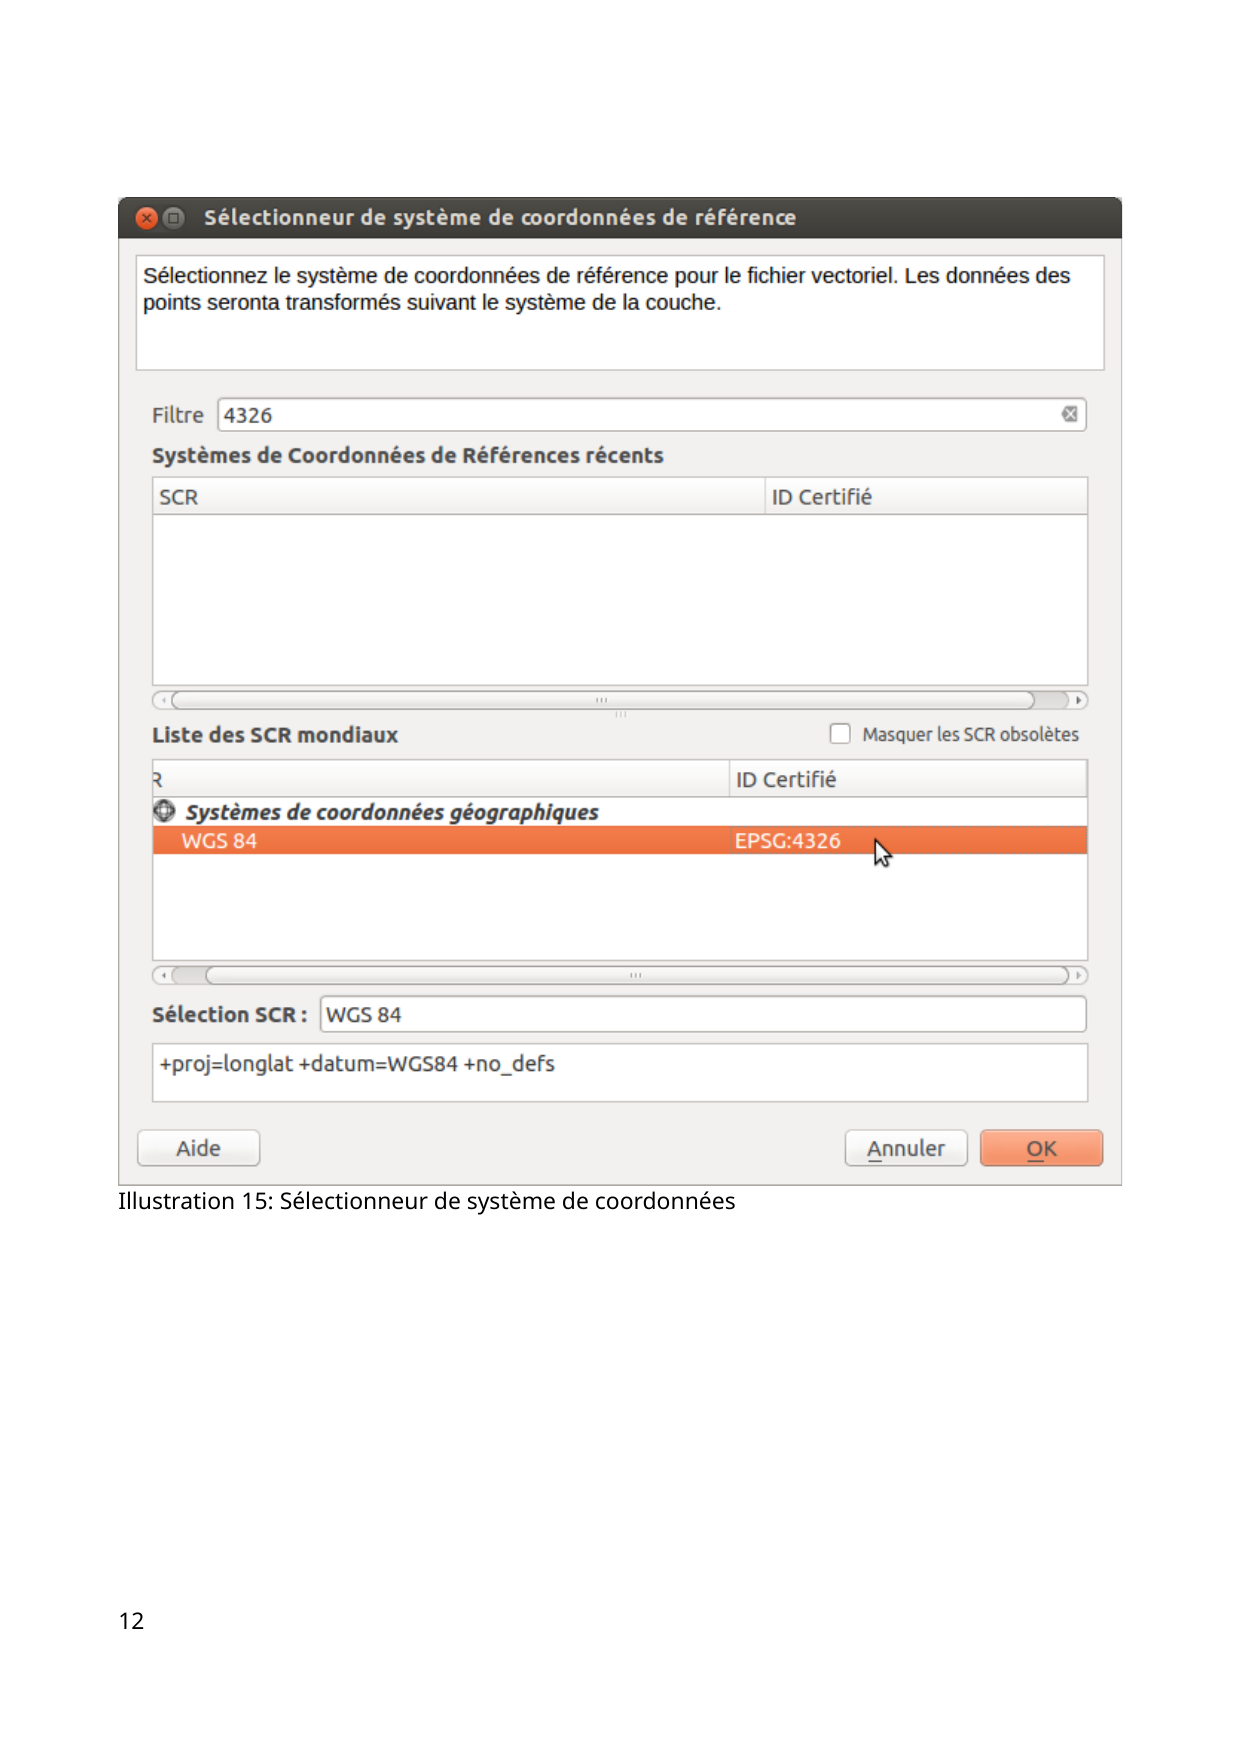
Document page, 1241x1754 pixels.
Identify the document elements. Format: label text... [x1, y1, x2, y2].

text Illustration 15: Sélectionneur de système de coordonnées [118, 1186, 1122, 1216]
picture [118, 197, 1123, 1186]
